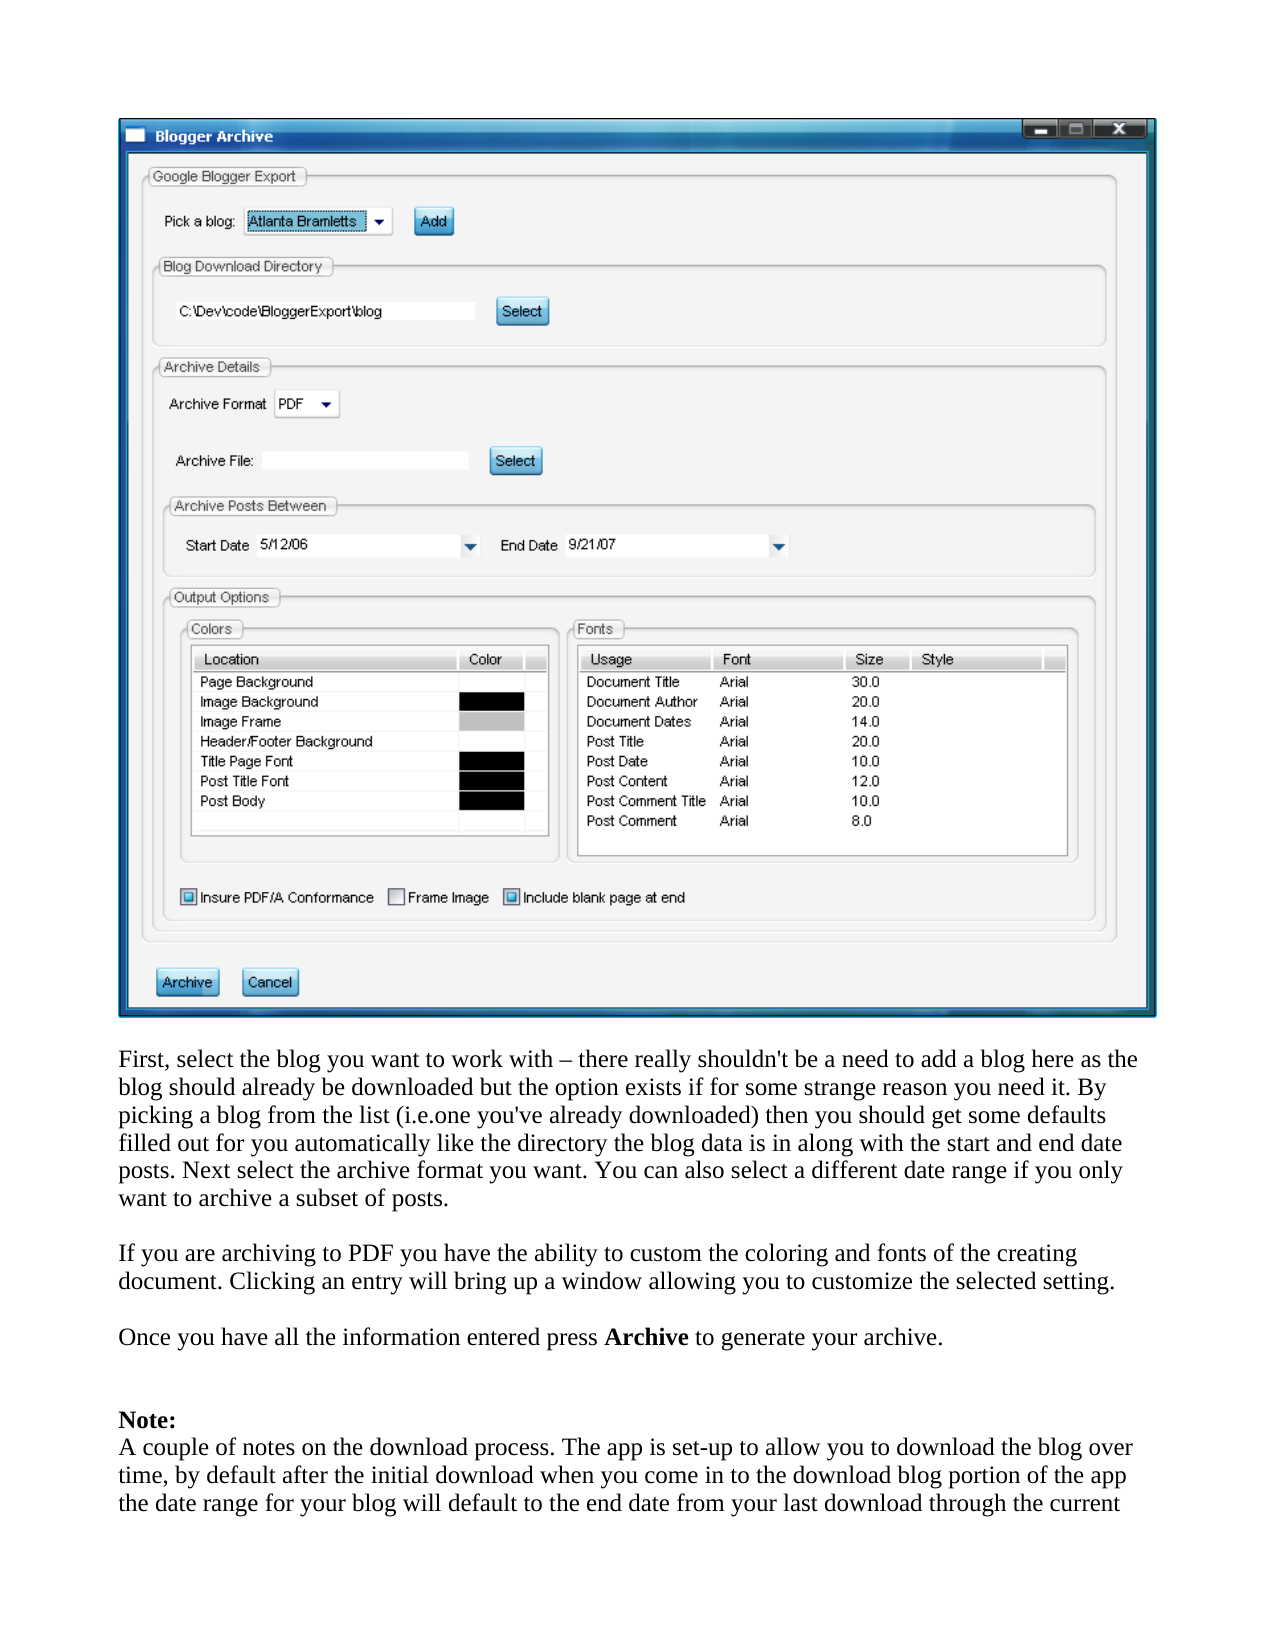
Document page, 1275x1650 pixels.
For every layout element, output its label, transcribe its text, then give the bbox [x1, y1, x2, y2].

text If you are archiving to PDF you have the ability to custom the coloring and fonts of the creating document. Clicking an entry will bring up a window allowing you to customize the selected setting. [118, 1239, 1157, 1323]
text Once you have all the information entered press Archive to generate your archive. [118, 1323, 1157, 1350]
text Note: [118, 1378, 1157, 1433]
text A couple of notes on the download process. The app is set-up to allow you to download the blog over time, by default after the initial download when you come in to the download blog portion of the app the date range for your blog will default to the end date from your last download through the current [118, 1433, 1157, 1517]
picture [118, 118, 1157, 1015]
text First, select the blog you want to work with – there really shouldn't be a need to add a blog here as the blog should already be downloaded but the option exists if for some strange reason you need it. By picking a blog from the list (i.e.one you've already downloaded) then you should get some defaults filled out for you automatically like the directory the blog data is in along with the start and end date posts. Next select the archive format you want. You can also select a different date range if you only want to archive a subset of posts. [118, 1046, 1157, 1212]
